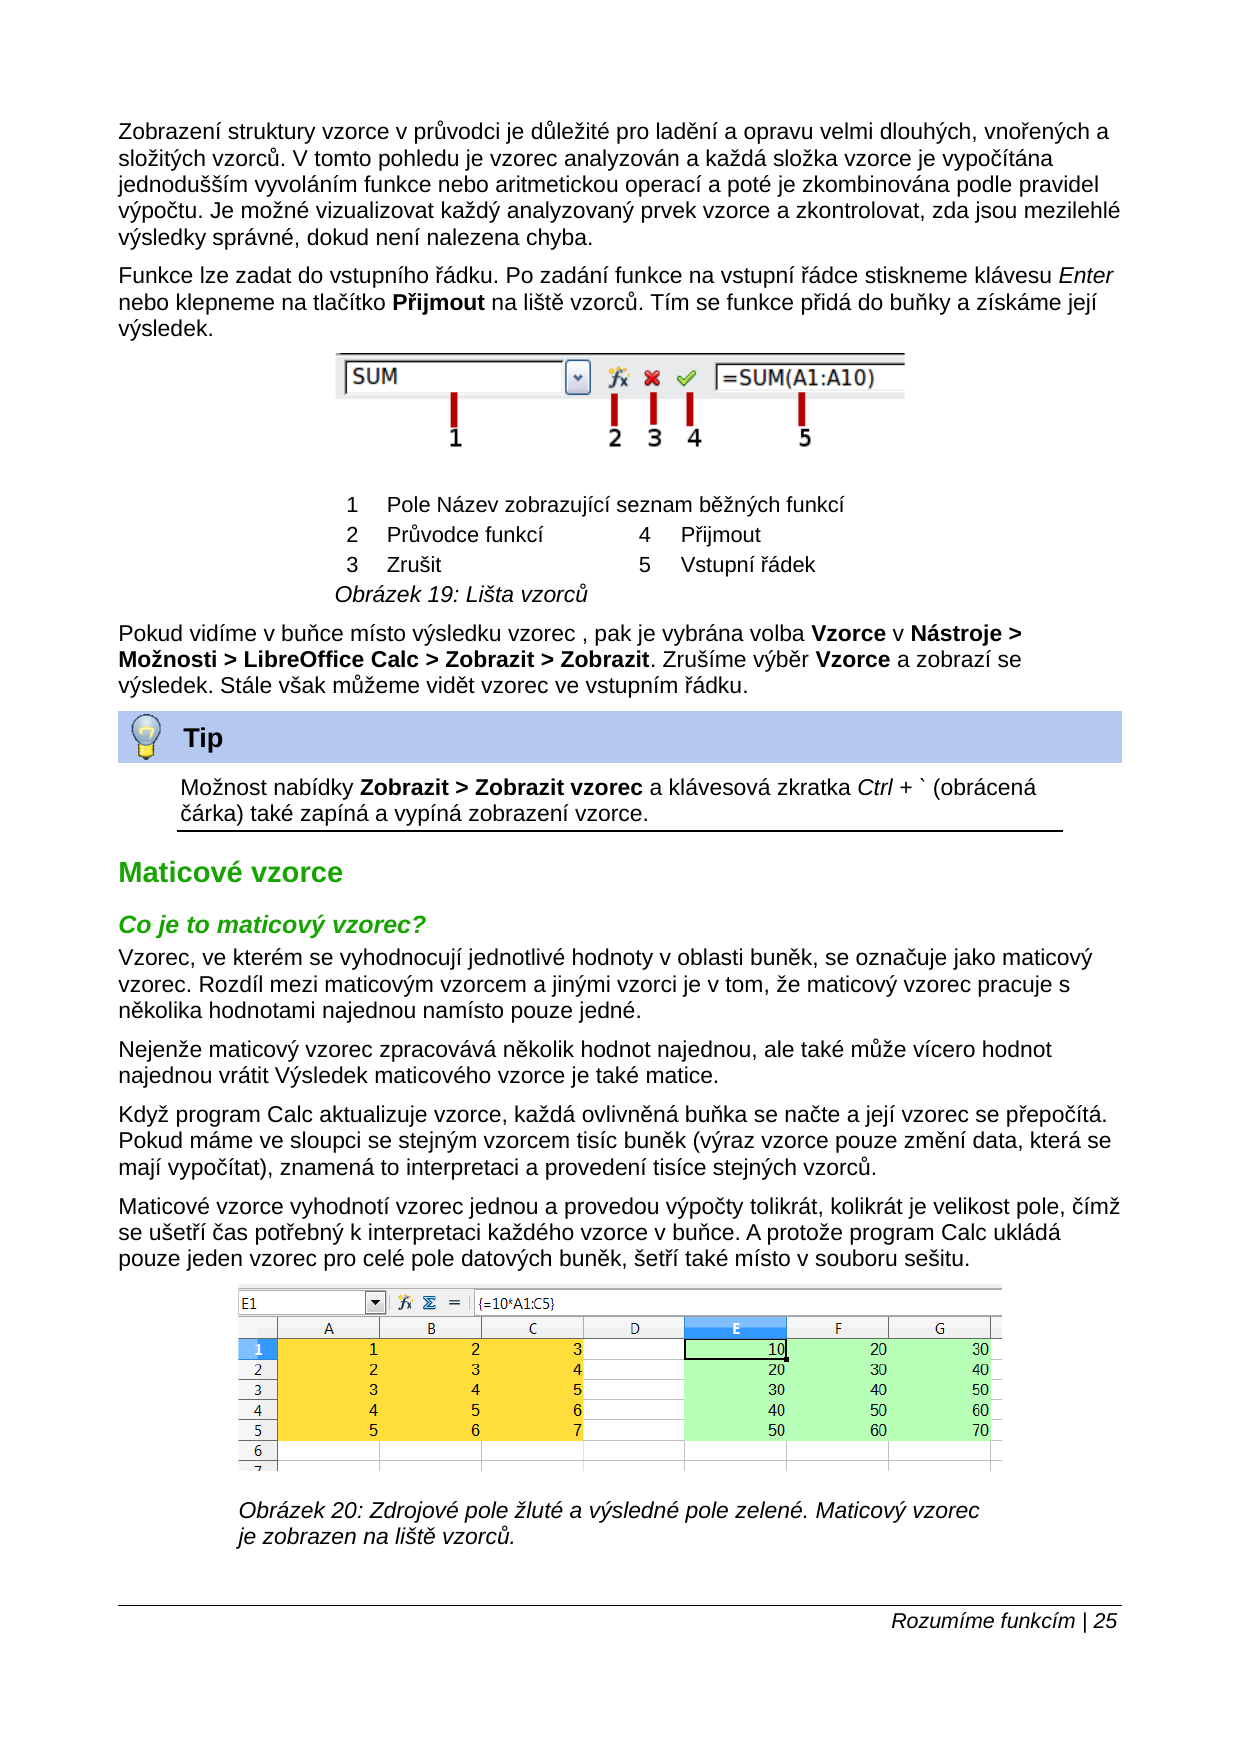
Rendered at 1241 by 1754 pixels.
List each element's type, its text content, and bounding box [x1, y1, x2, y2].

subtitle Co je to maticový vzorec? [118, 910, 1122, 938]
subtitle Maticové vzorce [118, 856, 1122, 889]
text Maticové vzorce vyhodnotí vzorec jednou a provedou výpočty tolikrát, kolikrát je velikost pole, čímž se ušetří čas potřebný k interpretaci každého vzorce v buňce. A protože program Calc ukládá pouze jeden vzorec pro celé pole datových buněk, šetří také místo v souboru sešitu. [118, 1193, 1122, 1272]
table_cell 3 [334, 551, 375, 581]
picture [238, 1284, 1003, 1471]
text Pokud vidíme v buňce místo výsledku vzorec , pak je vybrána volba Vzorce v Nástroje > Možnosti > LibreOffice Calc > Zobrazit > Zobrazit. Zrušíme výběr Vzorce a zobrazí se výsledek. Stále však můžeme vidět vzorec ve vstupním řádku. [118, 620, 1122, 699]
table_cell Přijmout [669, 522, 905, 551]
picture [335, 353, 905, 463]
table_cell 5 [627, 551, 669, 581]
table_header 1 [334, 492, 375, 522]
text Když program Calc aktualizuje vzorce, každá ovlivněná buňka se načte a její vzorec se přepočítá. Pokud máme ve sloupci se stejným vzorcem tisíc buněk (výraz vzorce pouze změní data, která se mají vypočítat), znamená to interpretaci a provedení tisíce stejných vzorců. [118, 1101, 1122, 1180]
text Funkce lze zadat do vstupního řádku. Po zadání funkce na vstupní řádce stiskneme klávesu Enter nebo klepneme na tlačítko Přijmout na liště vzorců. Tím se funkce přidá do buňky a získáme její výsledek. [118, 262, 1122, 341]
text Obrázek 20: Zdrojové pole žluté a výsledné pole zelené. Maticový vzorec je zobrazen na liště vzorců. [238, 1471, 1002, 1549]
table_cell Vstupní řádek [669, 551, 905, 581]
table_header Pole Název zobrazující seznam běžných funkcí [375, 492, 905, 522]
table_cell 4 [627, 522, 669, 551]
subtitle Tip [118, 711, 1122, 763]
picture [119, 712, 170, 763]
text Obrázek 19: Lišta vzorců [334, 581, 906, 608]
text Možnost nabídky Zobrazit > Zobrazit vzorec a klávesová zkratka Ctrl + ` (obrácená čárka) také zapíná a vypíná zobrazení vzorce. [177, 771, 1063, 830]
table_cell 2 [334, 522, 375, 551]
text Vzorec, ve kterém se vyhodnocují jednotlivé hodnoty v oblasti buněk, se označuje jako maticový vzorec. Rozdíl mezi maticovým vzorcem a jinými vzorci je v tom, že maticový vzorec pracuje s několika hodnotami najednou namísto pouze jedné. [118, 944, 1122, 1023]
table_cell Zrušit [375, 551, 627, 581]
table_cell Průvodce funkcí [375, 522, 627, 551]
text Nejenže maticový vzorec zpracovává několik hodnot najednou, ale také může vícero hodnot najednou vrátit Výsledek maticového vzorce je také matice. [118, 1036, 1122, 1089]
text Zobrazení struktury vzorce v průvodci je důležité pro ladění a opravu velmi dlouhých, vnořených a složitých vzorců. V tomto pohledu je vzorec analyzován a každá složka vzorce je vypočítána jednodušším vyvoláním funkce nebo aritmetickou operací a poté je zkombinována podle pravidel výpočtu. Je možné vizualizovat každý analyzovaný prvek vzorce a zkontrolovat, zda jsou mezilehlé výsledky správné, dokud není nalezena chyba. [118, 118, 1122, 250]
